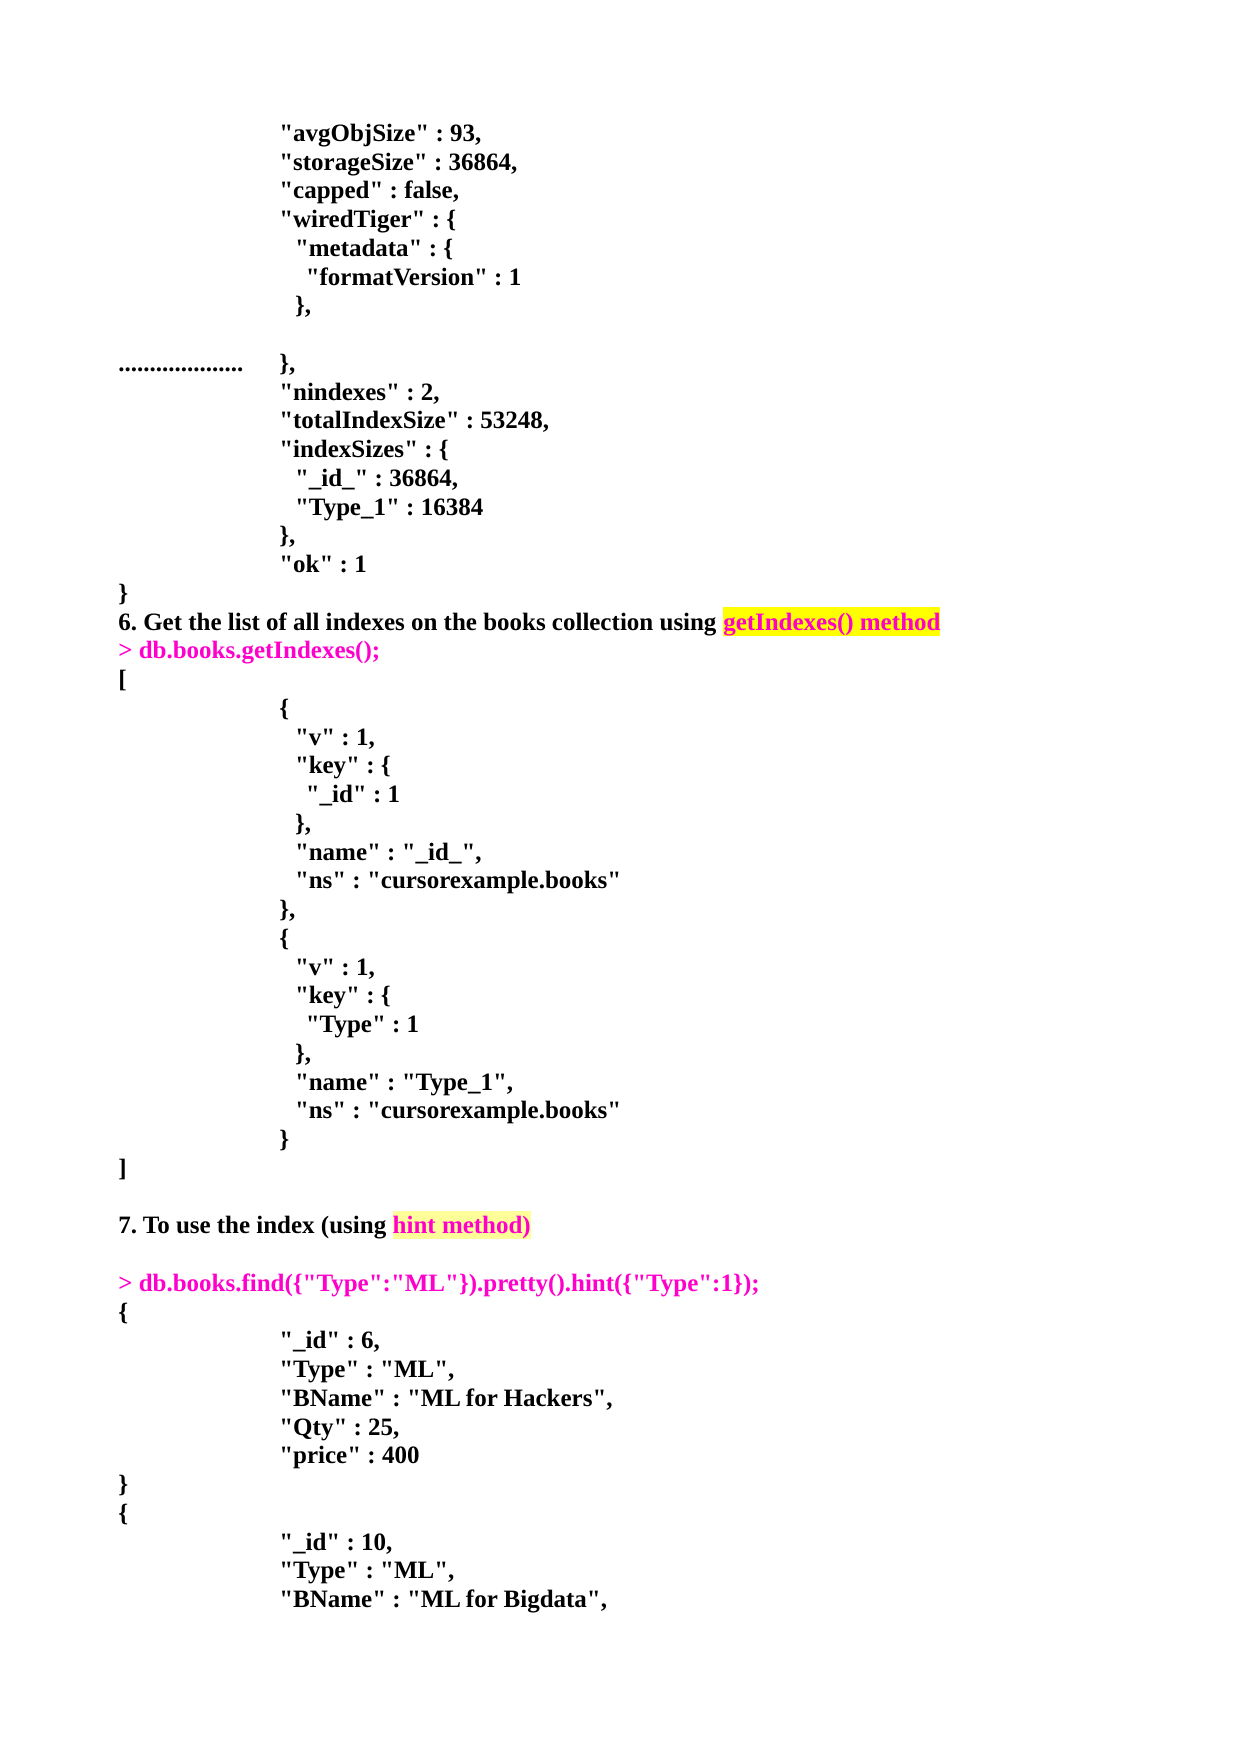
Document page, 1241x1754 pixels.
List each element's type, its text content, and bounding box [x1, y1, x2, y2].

text "Qty" : 25, [118, 1412, 1122, 1441]
text "_id" : 1 [118, 779, 1122, 808]
text } [118, 578, 1122, 607]
text { [118, 923, 1122, 952]
text { [118, 1498, 1122, 1527]
text "v" : 1, [118, 722, 1122, 751]
text 6. Get the list of all indexes on the books collection using getIndexes() method [118, 607, 1122, 636]
text "nindexes" : 2, [118, 377, 1122, 406]
text "Type" : "ML", [118, 1354, 1122, 1383]
text }, [118, 1038, 1122, 1067]
text "name" : "_id_", [118, 837, 1122, 866]
text "BName" : "ML for Hackers", [118, 1383, 1122, 1412]
text "key" : { [118, 751, 1122, 779]
text { [118, 1297, 1122, 1326]
text "_id" : 6, [118, 1326, 1122, 1354]
text "indexSizes" : { [118, 434, 1122, 463]
text "v" : 1, [118, 952, 1122, 981]
text "totalIndexSize" : 53248, [118, 406, 1122, 434]
text > db.books.find({"Type":"ML"}).pretty().hint({"Type":1}); [118, 1268, 1122, 1297]
text "ok" : 1 [118, 549, 1122, 578]
text }, [118, 894, 1122, 923]
text "_id" : 10, [118, 1527, 1122, 1556]
text 7. To use the index (using hint method) [118, 1211, 1122, 1239]
text "key" : { [118, 981, 1122, 1009]
text "avgObjSize" : 93, [118, 118, 1122, 147]
text } [118, 1469, 1122, 1498]
text "ns" : "cursorexample.books" [118, 1096, 1122, 1124]
text "metadata" : { [118, 233, 1122, 262]
text "Type" : 1 [118, 1009, 1122, 1038]
text }, [118, 291, 1122, 319]
text "BName" : "ML for Bigdata", [118, 1584, 1122, 1613]
text "_id_" : 36864, [118, 463, 1122, 492]
text "Type_1" : 16384 [118, 492, 1122, 521]
text ] [118, 1153, 1122, 1182]
text > db.books.getIndexes(); [118, 636, 1122, 664]
text "price" : 400 [118, 1441, 1122, 1469]
text { [118, 693, 1122, 722]
text "formatVersion" : 1 [118, 262, 1122, 291]
text "capped" : false, [118, 176, 1122, 204]
text }, [118, 521, 1122, 549]
text } [118, 1124, 1122, 1153]
text "Type" : "ML", [118, 1556, 1122, 1584]
text [ [118, 664, 1122, 693]
text }, [118, 808, 1122, 837]
text "wiredTiger" : { [118, 204, 1122, 233]
text "name" : "Type_1", [118, 1067, 1122, 1096]
text "ns" : "cursorexample.books" [118, 866, 1122, 894]
text .................... }, [118, 348, 1122, 377]
text "storageSize" : 36864, [118, 147, 1122, 176]
